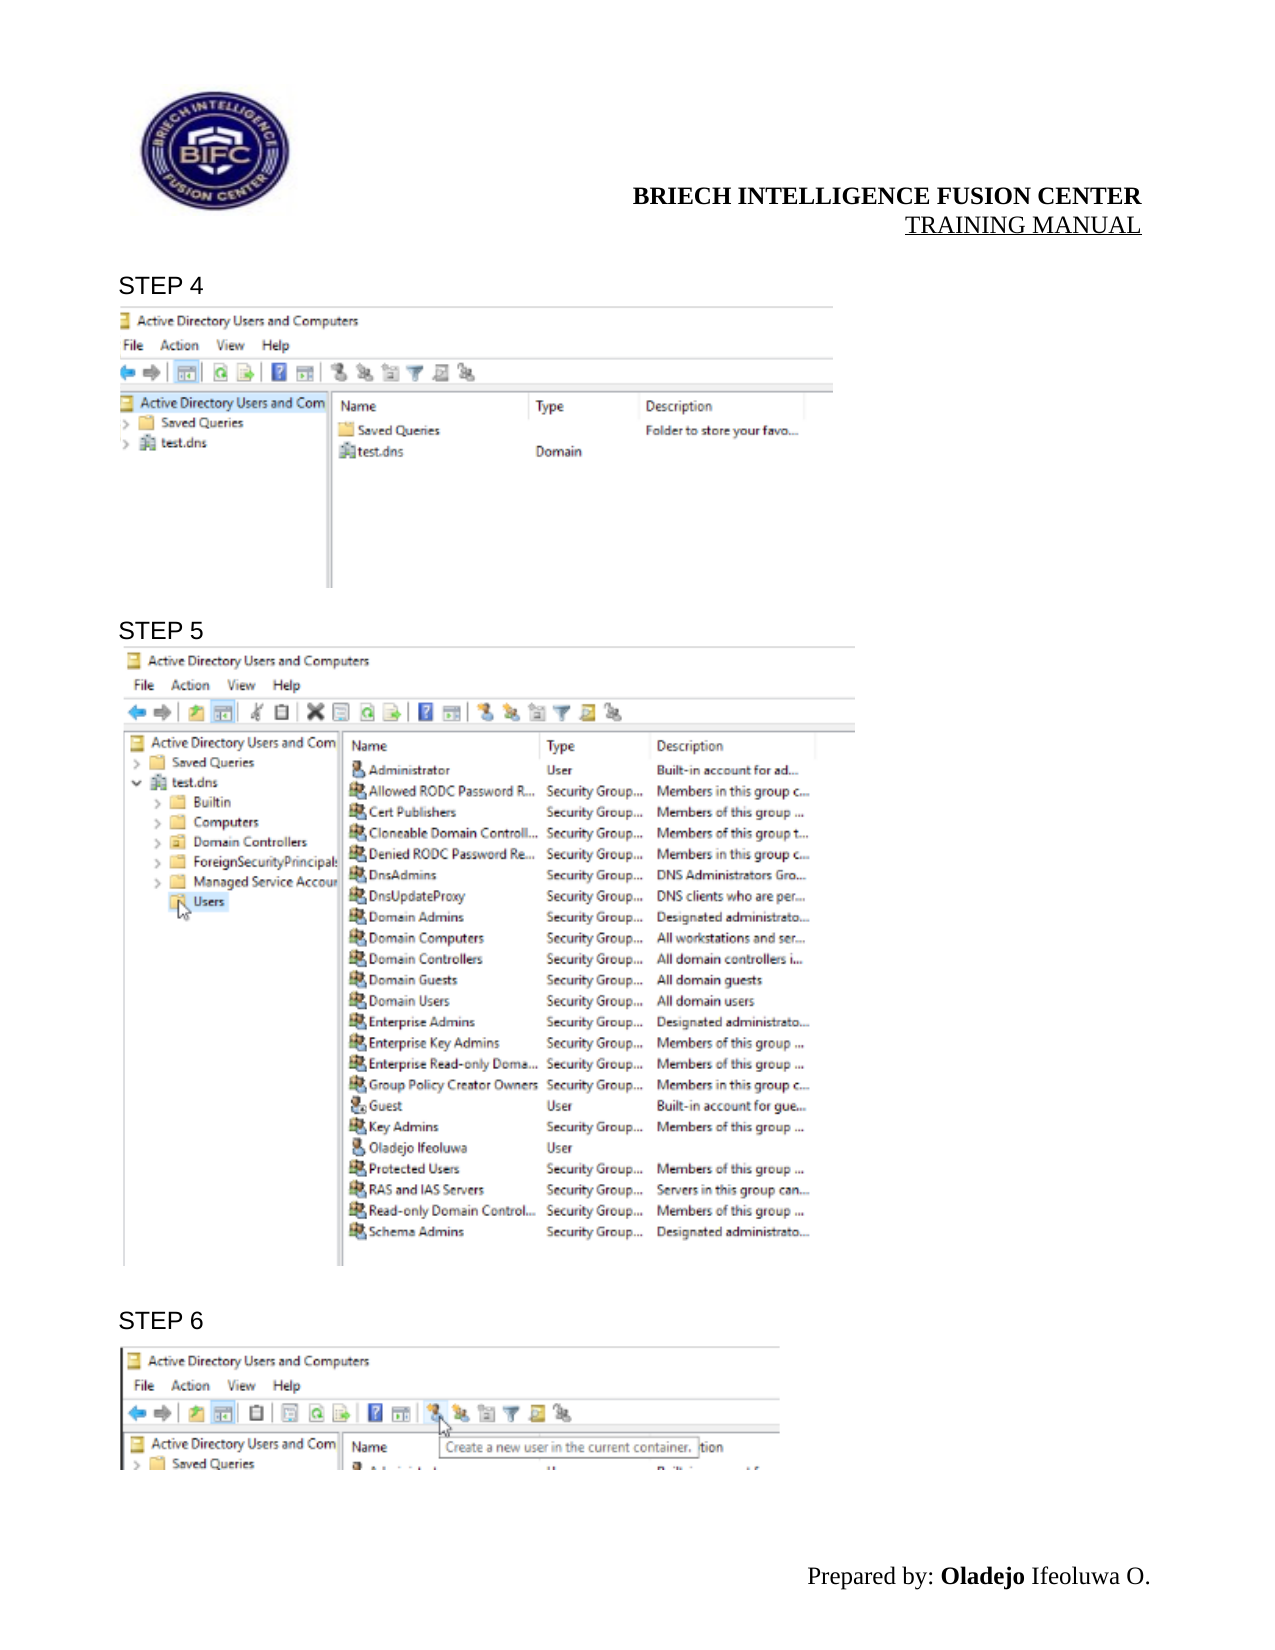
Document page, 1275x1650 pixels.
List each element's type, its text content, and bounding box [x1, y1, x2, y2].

picture [130, 84, 300, 216]
picture [120, 305, 833, 588]
picture [123, 645, 855, 1266]
picture [120, 1346, 780, 1470]
text STEP 5 [118, 616, 1157, 645]
text STEP 4 [118, 271, 1157, 300]
text STEP 6 [118, 1306, 1157, 1335]
